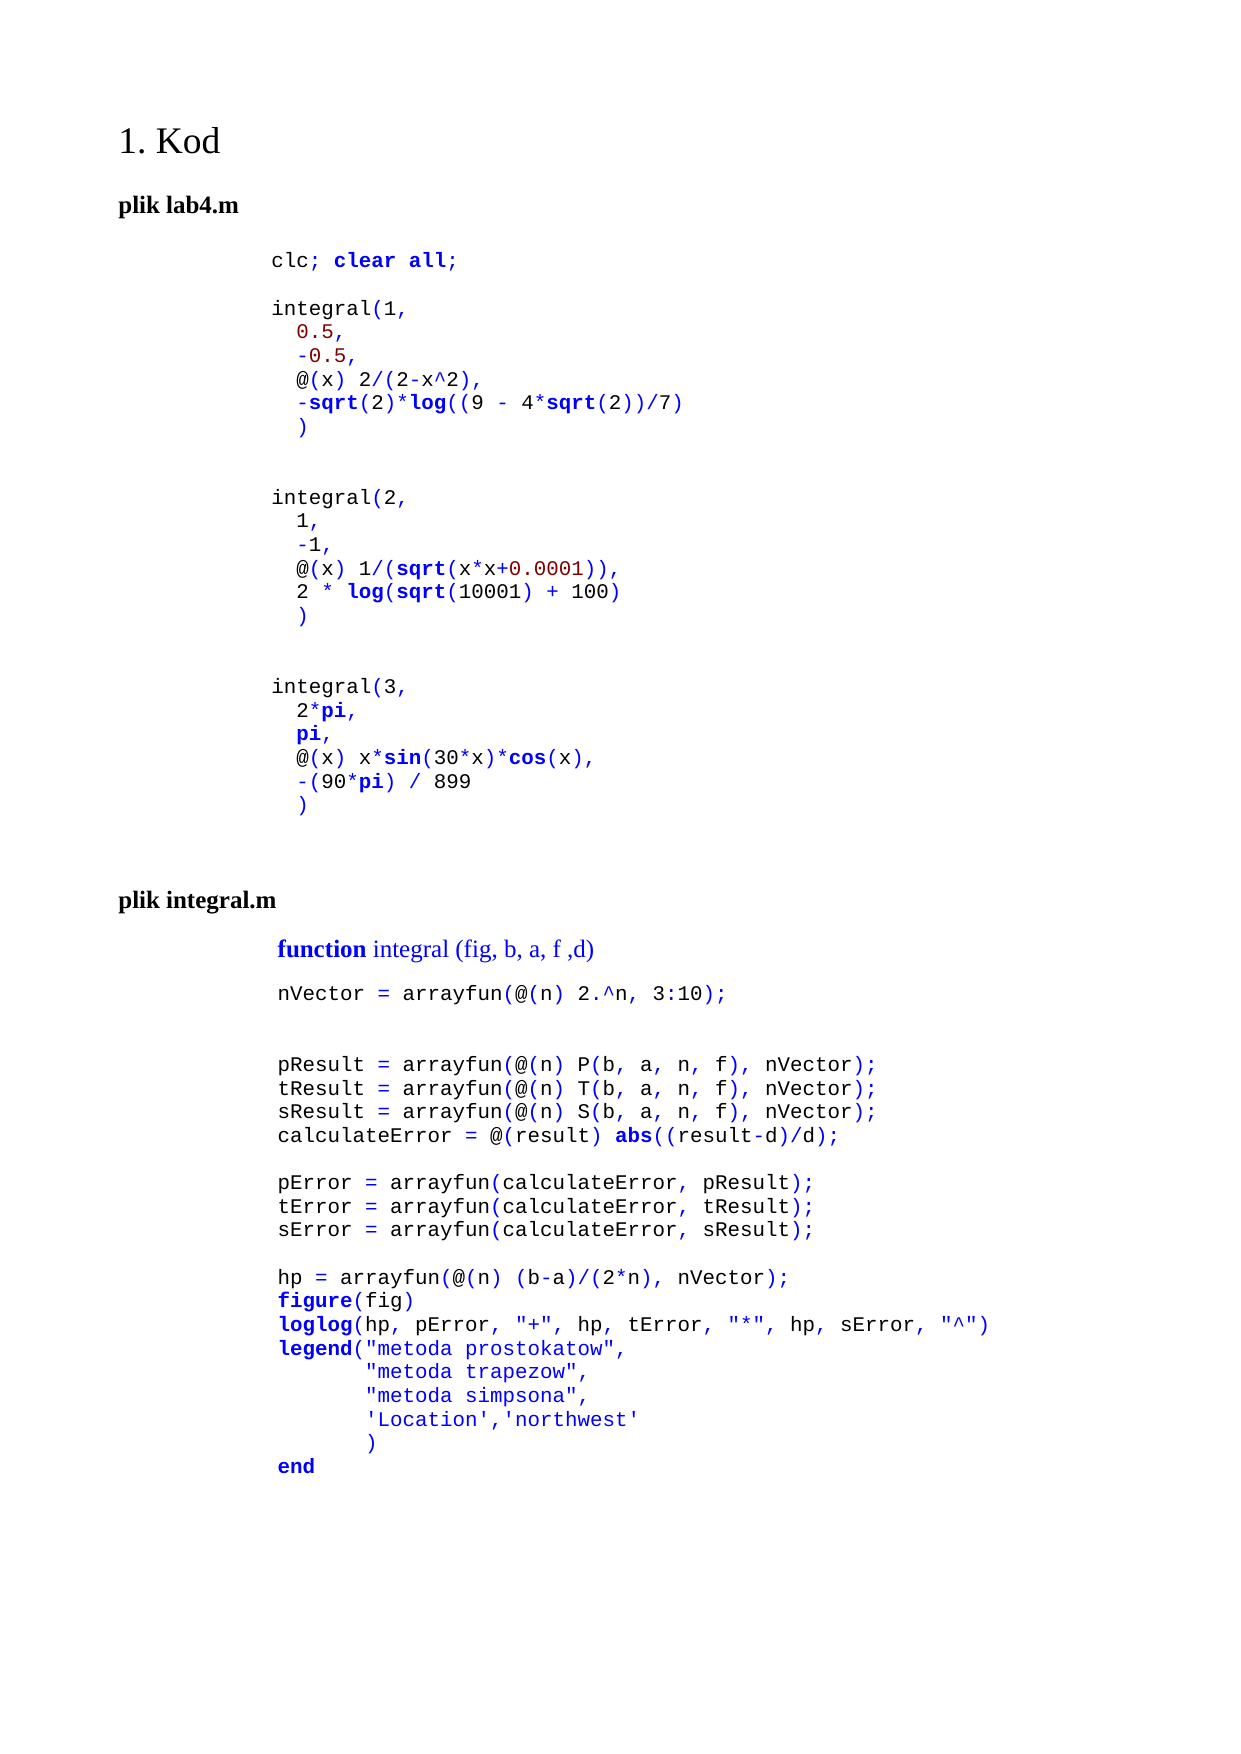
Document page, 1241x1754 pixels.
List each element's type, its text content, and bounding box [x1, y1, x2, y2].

text function integral (fig, b, a, f ,d) [277, 934, 1122, 963]
text tResult = arrayfun(@(n) T(b, a, n, f), nVector); [277, 1077, 1122, 1101]
text nVector = arrayfun(@(n) 2.^n, 3:10); [277, 983, 1122, 1007]
text pError = arrayfun(calculateError, pResult); [277, 1172, 1122, 1196]
text ) [277, 1432, 1122, 1456]
text 'Location','northwest' [277, 1408, 1122, 1432]
text figure(fig) [277, 1290, 1122, 1314]
text hp = arrayfun(@(n) (b-a)/(2*n), nVector); [277, 1267, 1122, 1290]
text pResult = arrayfun(@(n) P(b, a, n, f), nVector); [277, 1054, 1122, 1077]
text "metoda simpsona", [277, 1385, 1122, 1408]
text legend("metoda prostokatow", [277, 1338, 1122, 1361]
text "metoda trapezow", [277, 1361, 1122, 1385]
text plik integral.m [118, 850, 1122, 913]
text sError = arrayfun(calculateError, sResult); [277, 1219, 1122, 1243]
text sResult = arrayfun(@(n) S(b, a, n, f), nVector); [277, 1101, 1122, 1125]
table_header clc; clear all; integral(1, 0.5, -0.5, @(x) 2/(2-x^2), -sqrt(2)*log((9 - 4*sqrt(2))/7) ) integral(2, 1, -1, @(x) 1/(sqrt(x*x+0.0001)), 2 * log(sqrt(10001) + 100) ) integral(3, 2*pi, pi, @(x) x*sin(30*x)*cos(x), -(90*pi) / 899 ) [118, 248, 1122, 850]
text 1. Kod [118, 118, 1122, 161]
text tError = arrayfun(calculateError, tResult); [277, 1196, 1122, 1219]
text end [277, 1456, 1122, 1479]
text plik lab4.m [118, 190, 1122, 219]
text calculateError = @(result) abs((result-d)/d); [277, 1125, 1122, 1148]
text loglog(hp, pError, "+", hp, tError, "*", hp, sError, "^") [277, 1314, 1122, 1338]
